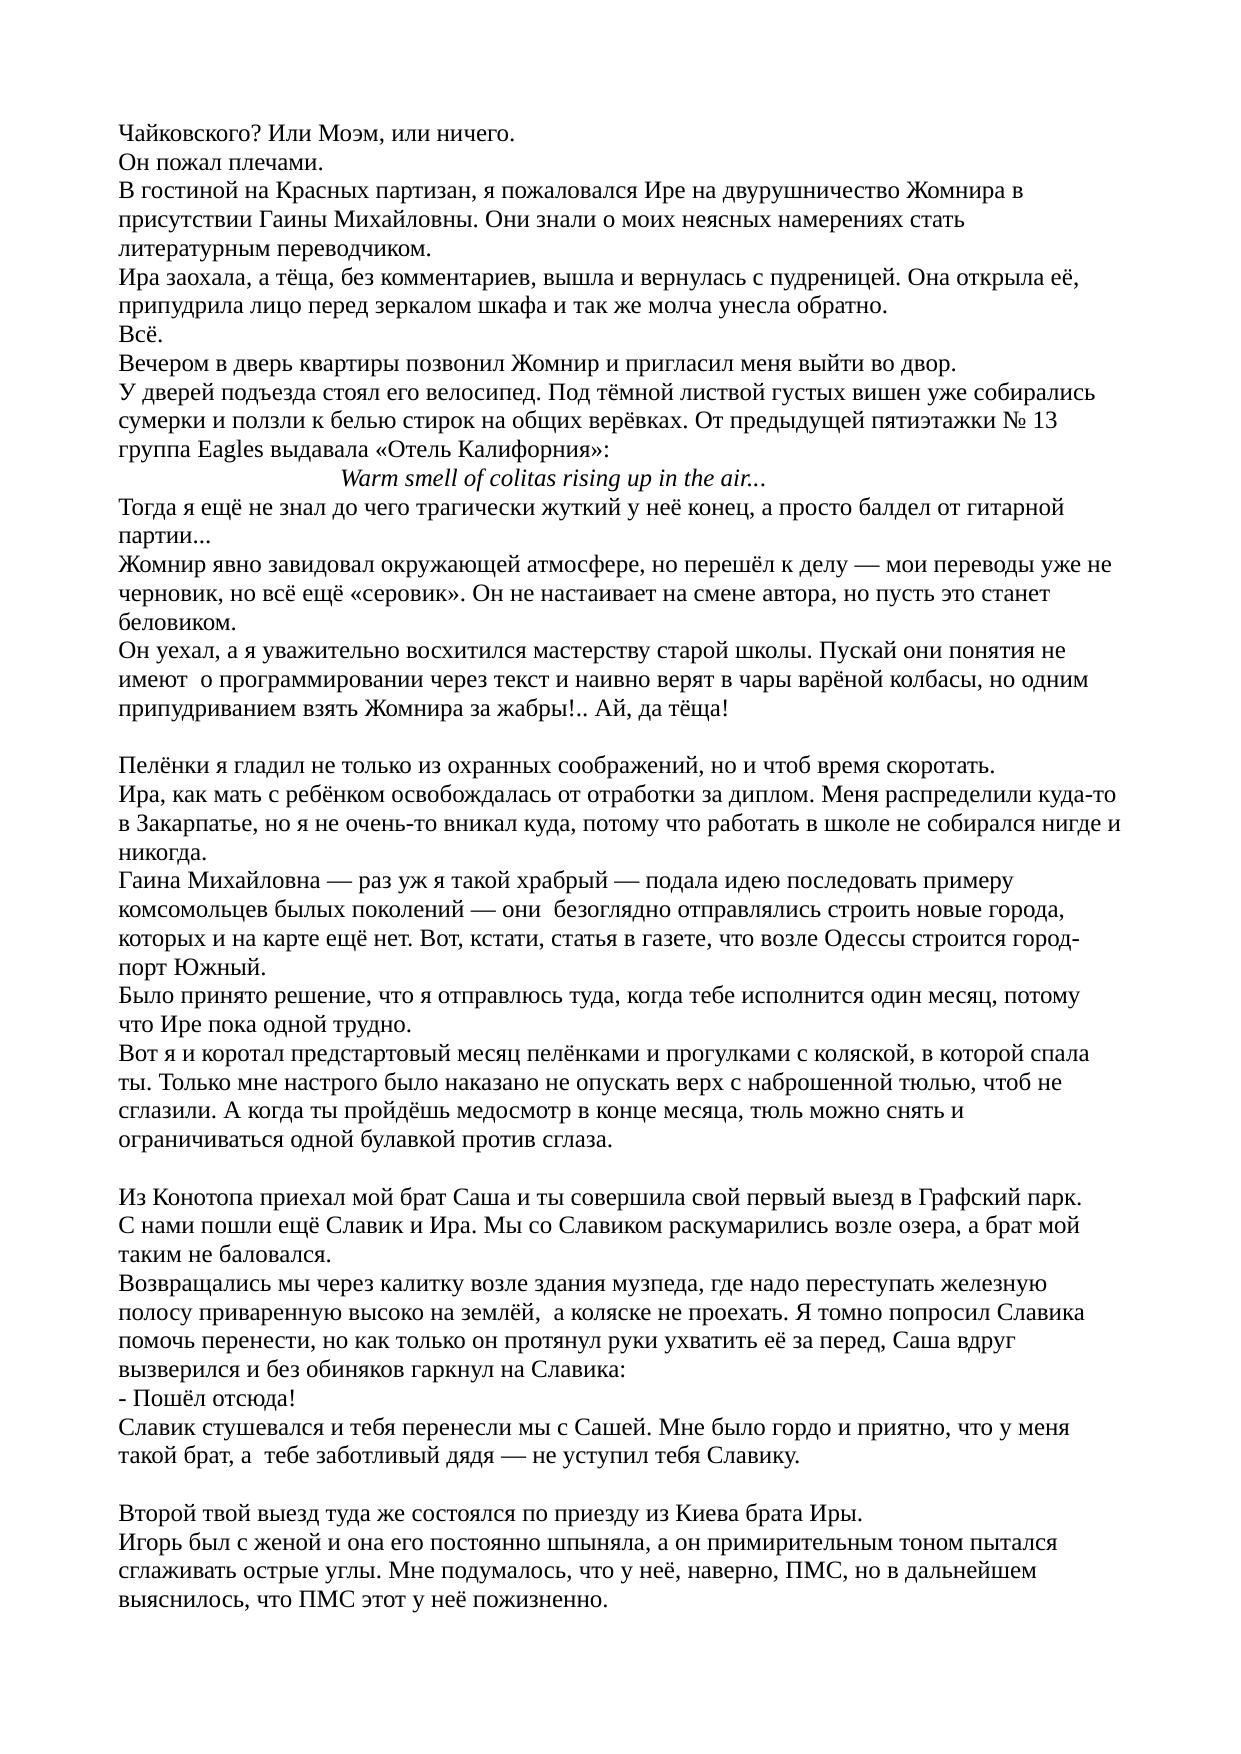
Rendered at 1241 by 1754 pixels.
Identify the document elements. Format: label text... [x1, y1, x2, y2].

text Он уехал, а я уважительно восхитился мастерству старой школы. Пускай они понятия не имеют о программировании через текст и наивно верят в чары варёной колбасы, но одним припудриванием взять Жомнира за жабры!.. Ай, да тёща! [118, 636, 1122, 722]
text - Пошёл отсюда! [118, 1383, 1122, 1412]
text Возвращались мы через калитку возле здания музпеда, где надо переступать железную полосу приваренную высоко на землёй, а коляске не проехать. Я томно попросил Славика помочь перенести, но как только он протянул руки ухватить её за перед, Саша вдруг вызверился и без обиняков гаркнул на Славика: [118, 1268, 1122, 1383]
text Вечером в дверь квартиры позвонил Жомнир и пригласил меня выйти во двор. [118, 348, 1122, 377]
text Ира, как мать с ребёнком освобождалась от отработки за диплом. Меня распределили куда-то в Закарпатье, но я не очень-то вникал куда, потому что работать в школе не собирался нигде и никогда. [118, 779, 1122, 866]
text Тогда я ещё не знал до чего трагически жуткий у неё конец, а просто балдел от гитарной партии... [118, 492, 1122, 549]
text Пелёнки я гладил не только из охранных соображений, но и чтоб время скоротать. [118, 751, 1122, 779]
text У дверей подъезда стоял его велосипед. Под тёмной листвой густых вишен уже собирались сумерки и ползли к белью стирок на общих верёвках. От предыдущей пятиэтажки № 13 группа Eagles выдавала «Отель Калифорния»: [118, 377, 1122, 463]
text Жомнир явно завидовал окружающей атмосфере, но перешёл к делу — мои переводы уже не черновик, но всё ещё «серовик». Он не настаивает на смене автора, но пусть это станет беловиком. [118, 549, 1122, 636]
text Всё. [118, 319, 1122, 348]
text Славик стушевался и тебя перенесли мы с Сашей. Мне было гордо и приятно, что у меня такой брат, а тебе заботливый дядя — не уступил тебя Славику. [118, 1412, 1122, 1469]
text Чайковского? Или Моэм, или ничего. [118, 118, 1122, 147]
text В гостиной на Красных партизан, я пожаловался Ире на двурушничество Жомнира в присутствии Гаины Михайловны. Они знали о моих неясных намерениях стать литературным переводчиком. [118, 176, 1122, 262]
text Гаина Михайловна — раз уж я такой храбрый — подала идею последовать примеру комсомольцев былых поколений — они безоглядно отправлялись строить новые города, которых и на карте ещё нет. Вот, кстати, статья в газете, что возле Одессы строится город-порт Южный. [118, 866, 1122, 981]
text Игорь был с женой и она его постоянно шпыняла, а он примирительным тоном пытался сглаживать острые углы. Мне подумалось, что у неё, наверно, ПМС, но в дальнейшем выяснилось, что ПМС этот у неё пожизненно. [118, 1527, 1122, 1613]
text Он пожал плечами. [118, 147, 1122, 176]
text С нами пошли ещё Славик и Ира. Мы со Славиком раскумарились возле озера, а брат мой таким не баловался. [118, 1211, 1122, 1268]
text Вот я и коротал предстартовый месяц пелёнками и прогулками с коляской, в которой спала ты. Только мне настрого было наказано не опускать верх с наброшенной тюлью, чтоб не сглазили. А когда ты пройдёшь медосмотр в конце месяца, тюль можно снять и ограничиваться одной булавкой против сглаза. [118, 1038, 1122, 1153]
text Было принято решение, что я отправлюсь туда, когда тебе исполнится один месяц, потому что Ире пока одной трудно. [118, 981, 1122, 1038]
text Из Конотопа приехал мой брат Саша и ты совершила свой первый выезд в Графский парк. [118, 1182, 1122, 1211]
text Warm smell of colitas rising up in the air... [118, 463, 1122, 492]
text Второй твой выезд туда же состоялся по приезду из Киева брата Иры. [118, 1498, 1122, 1527]
text Ира заохала, а тёща, без комментариев, вышла и вернулась с пудреницей. Она открыла её, припудрила лицо перед зеркалом шкафа и так же молча унесла обратно. [118, 262, 1122, 319]
